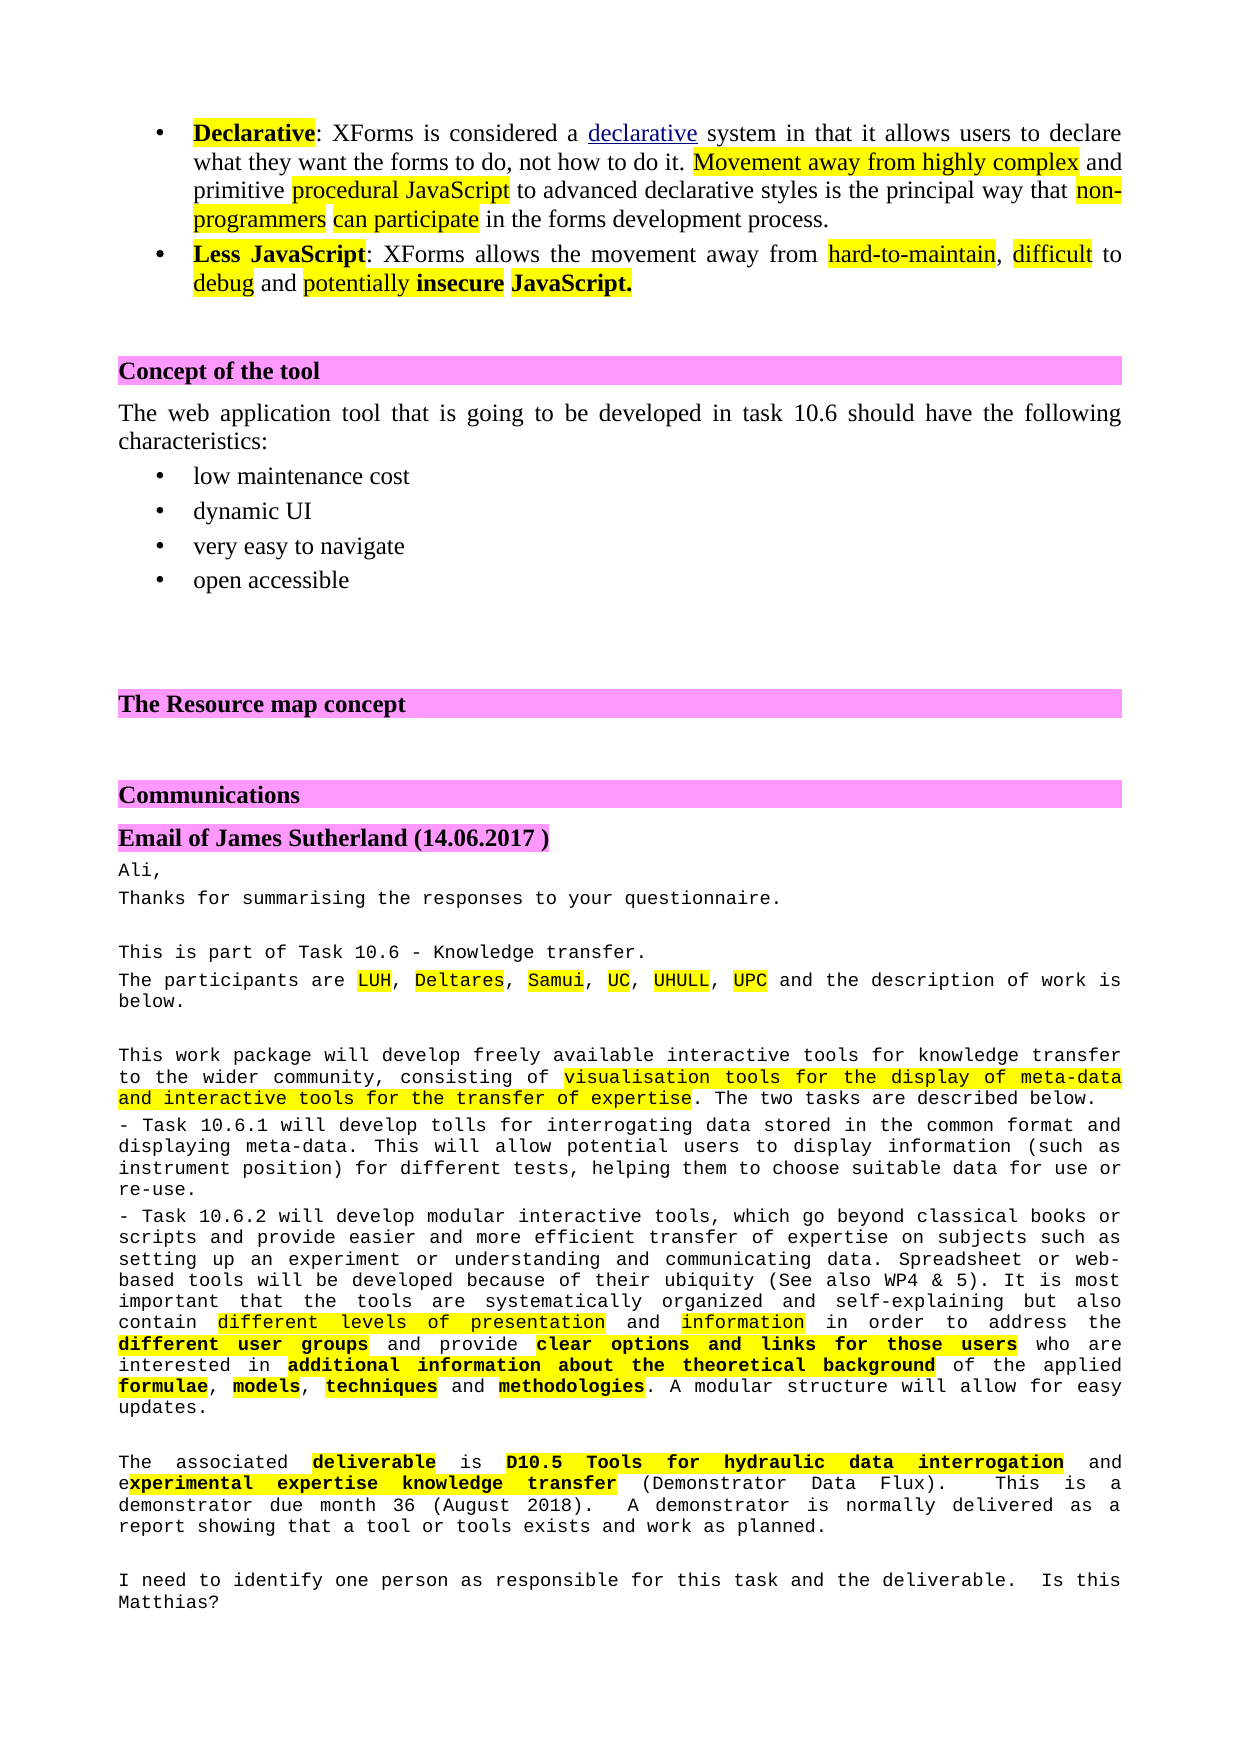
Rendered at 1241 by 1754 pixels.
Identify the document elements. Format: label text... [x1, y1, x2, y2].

text This work package will develop freely available interactive tools for knowledge transfer to the wider community, consisting of visualisation tools for the display of meta-data and interactive tools for the transfer of expertise. The two tasks are described below. [118, 1046, 1122, 1110]
text - Task 10.6.1 will develop tolls for interrogating data stored in the common format and displaying meta-data. This will allow potential users to display information (such as instrument position) for different tests, helping them to choose suitable data for use or re-use. [118, 1116, 1122, 1201]
list very easy to navigate [156, 531, 1122, 559]
text Ali, [118, 861, 1122, 882]
text - Task 10.6.2 will develop modular interactive tools, which go beyond classical books or scripts and provide easier and more efficient transfer of expertise on subjects such as setting up an experiment or understanding and communicating data. Spreadsheet or web-based tools will be developed because of their ubiquity (See also WP4 & 5). It is most important that the tools are systematically organized and self-explaining but also contain different levels of presentation and information in order to address the different user groups and provide clear options and links for those users who are interested in additional information about the theoretical background of the applied formulae, models, techniques and methodologies. A modular structure will allow for easy updates. [118, 1207, 1122, 1419]
list dynamic UI [156, 496, 1122, 525]
subtitle Communications [118, 780, 1122, 808]
text I need to identify one person as responsible for this task and the deliverable. Is this Matthias? [118, 1571, 1122, 1614]
list open accessible [156, 566, 1122, 594]
list Less JavaScript: XForms allows the movement away from hard-to-maintain, difficult to debug and potentially insecure JavaScript. [156, 239, 1122, 297]
text The web application tool that is going to be developed in task 10.6 should have the following characteristics: [118, 398, 1122, 455]
text The participants are LUH, Deltares, Samui, UC, UHULL, UPC and the description of work is below. [118, 970, 1122, 1013]
list Declarative: XForms is considered a declarative system in that it allows users to declare what they want the forms to do, not how to do it. Movement away from highly complex and primitive procedural JavaScript to advanced declarative styles is the principal way that non-programmers can participate in the forms development process. [156, 118, 1122, 233]
text Thanks for summarising the responses to your questionnaire. [118, 888, 1122, 910]
subtitle Concept of the tool [320, 356, 1122, 385]
text The associated deliverable is D10.5 Tools for hydraulic data interrogation and experimental expertise knowledge transfer (Demonstrator Data Flux). This is a demonstrator due month 36 (August 2018). A demonstrator is normally delivered as a report showing that a tool or tools exists and work as planned. [118, 1453, 1122, 1538]
text This is part of Task 10.6 - Knowledge transfer. [118, 943, 1122, 964]
subtitle The Resource map concept [406, 689, 1122, 718]
subtitle Email of James Sutherland (14.06.2017 ) [118, 823, 1122, 852]
list low maintenance cost [156, 461, 1122, 490]
